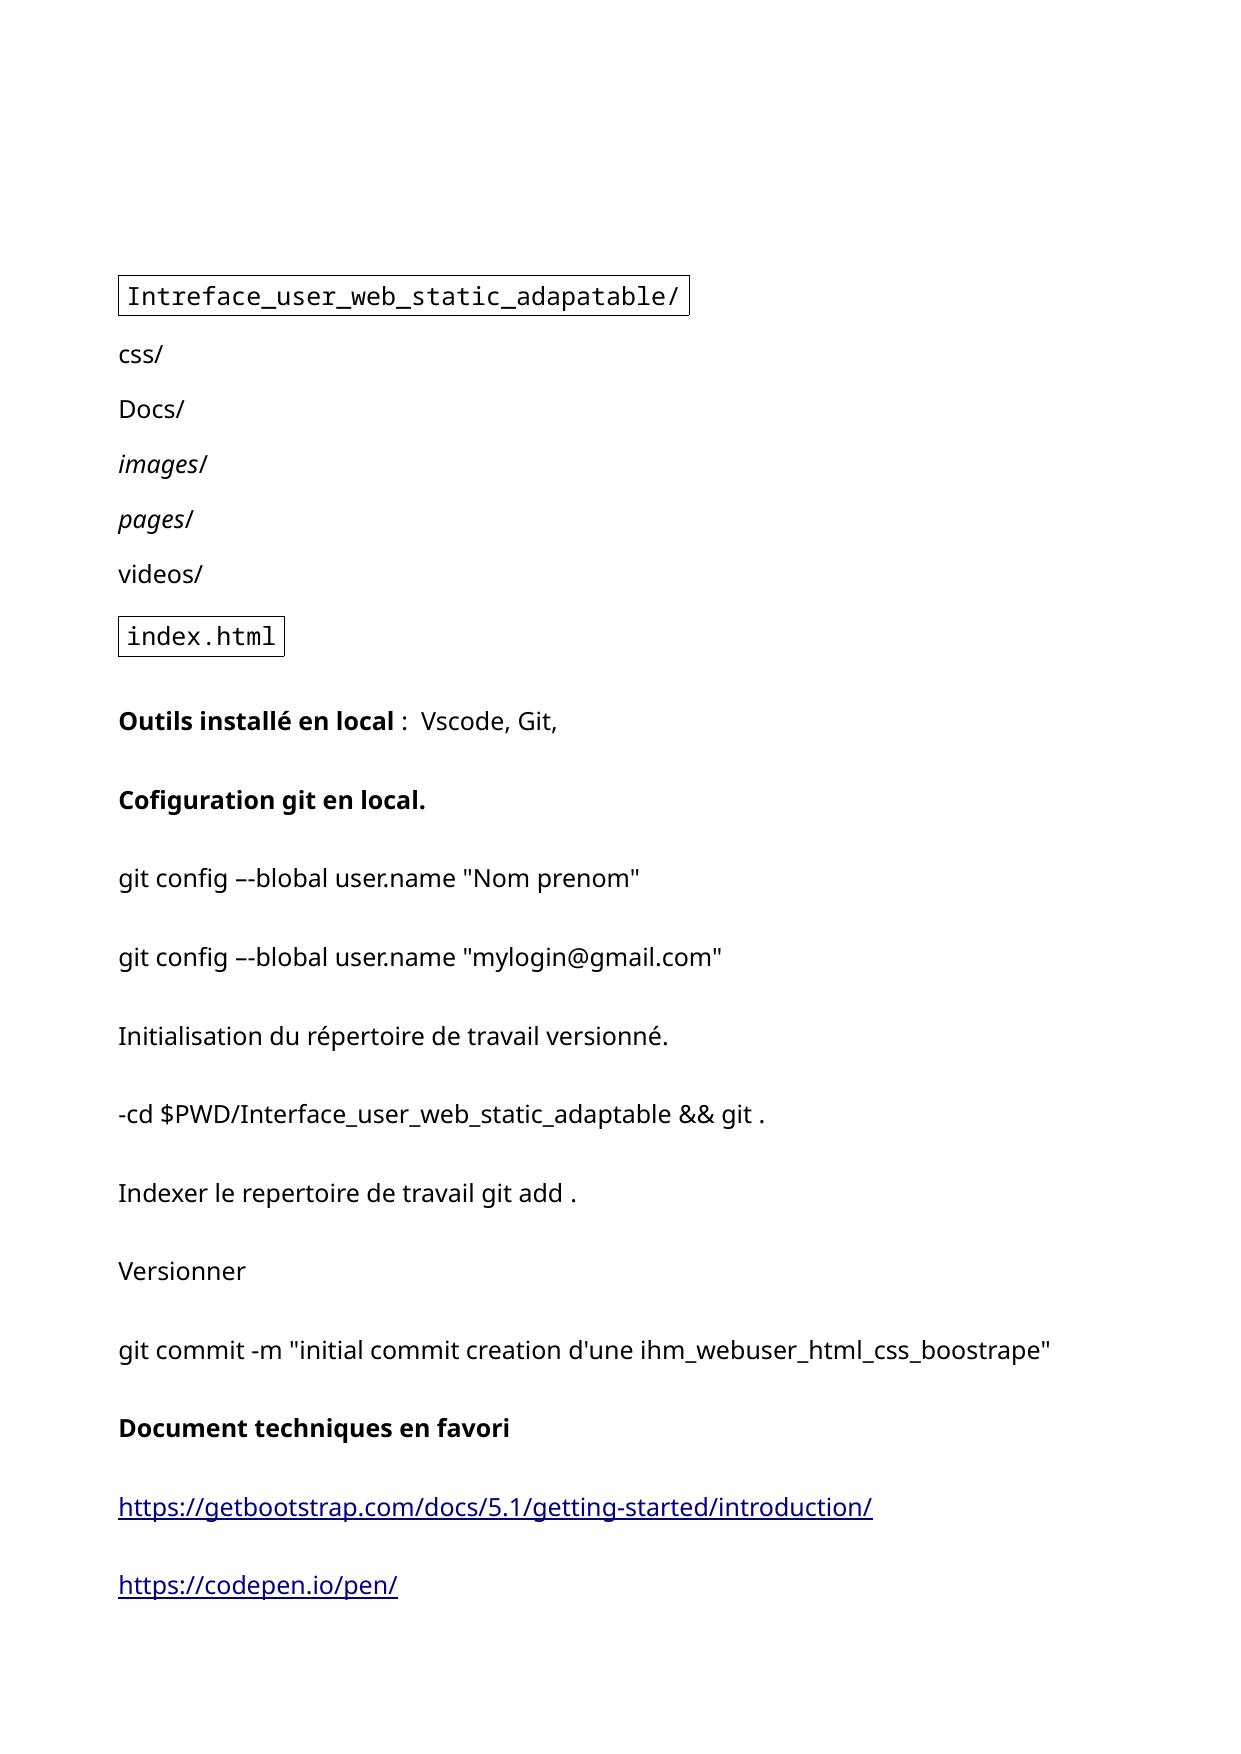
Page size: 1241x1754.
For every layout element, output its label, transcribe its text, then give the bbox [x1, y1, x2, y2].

text git config –-blobal user.name "mylogin@gmail.com" [118, 939, 1122, 974]
text Intreface_user_web_static_adapatable/ css/ Docs/ images/ pages/ videos/ index.html [118, 275, 1122, 656]
text Document techniques en favori [118, 1411, 1122, 1445]
text https://getbootstrap.com/docs/5.1/getting-started/introduction/ [118, 1489, 1122, 1523]
text Outils installé en local : Vscode, Git, [118, 704, 1122, 738]
text git commit -m "initial commit creation d'une ihm_webuser_html_css_boostrape" [118, 1332, 1122, 1366]
text git config –-blobal user.name "Nom prenom" [118, 861, 1122, 895]
text -cd $PWD/Interface_user_web_static_adaptable && git . [118, 1097, 1122, 1131]
text Cofiguration git en local. [118, 782, 1122, 817]
text Indexer le repertoire de travail git add . [118, 1175, 1122, 1209]
text https://codepen.io/pen/ [118, 1568, 1122, 1602]
text Versionner [118, 1254, 1122, 1288]
text Initialisation du répertoire de travail versionné. [118, 1018, 1122, 1052]
